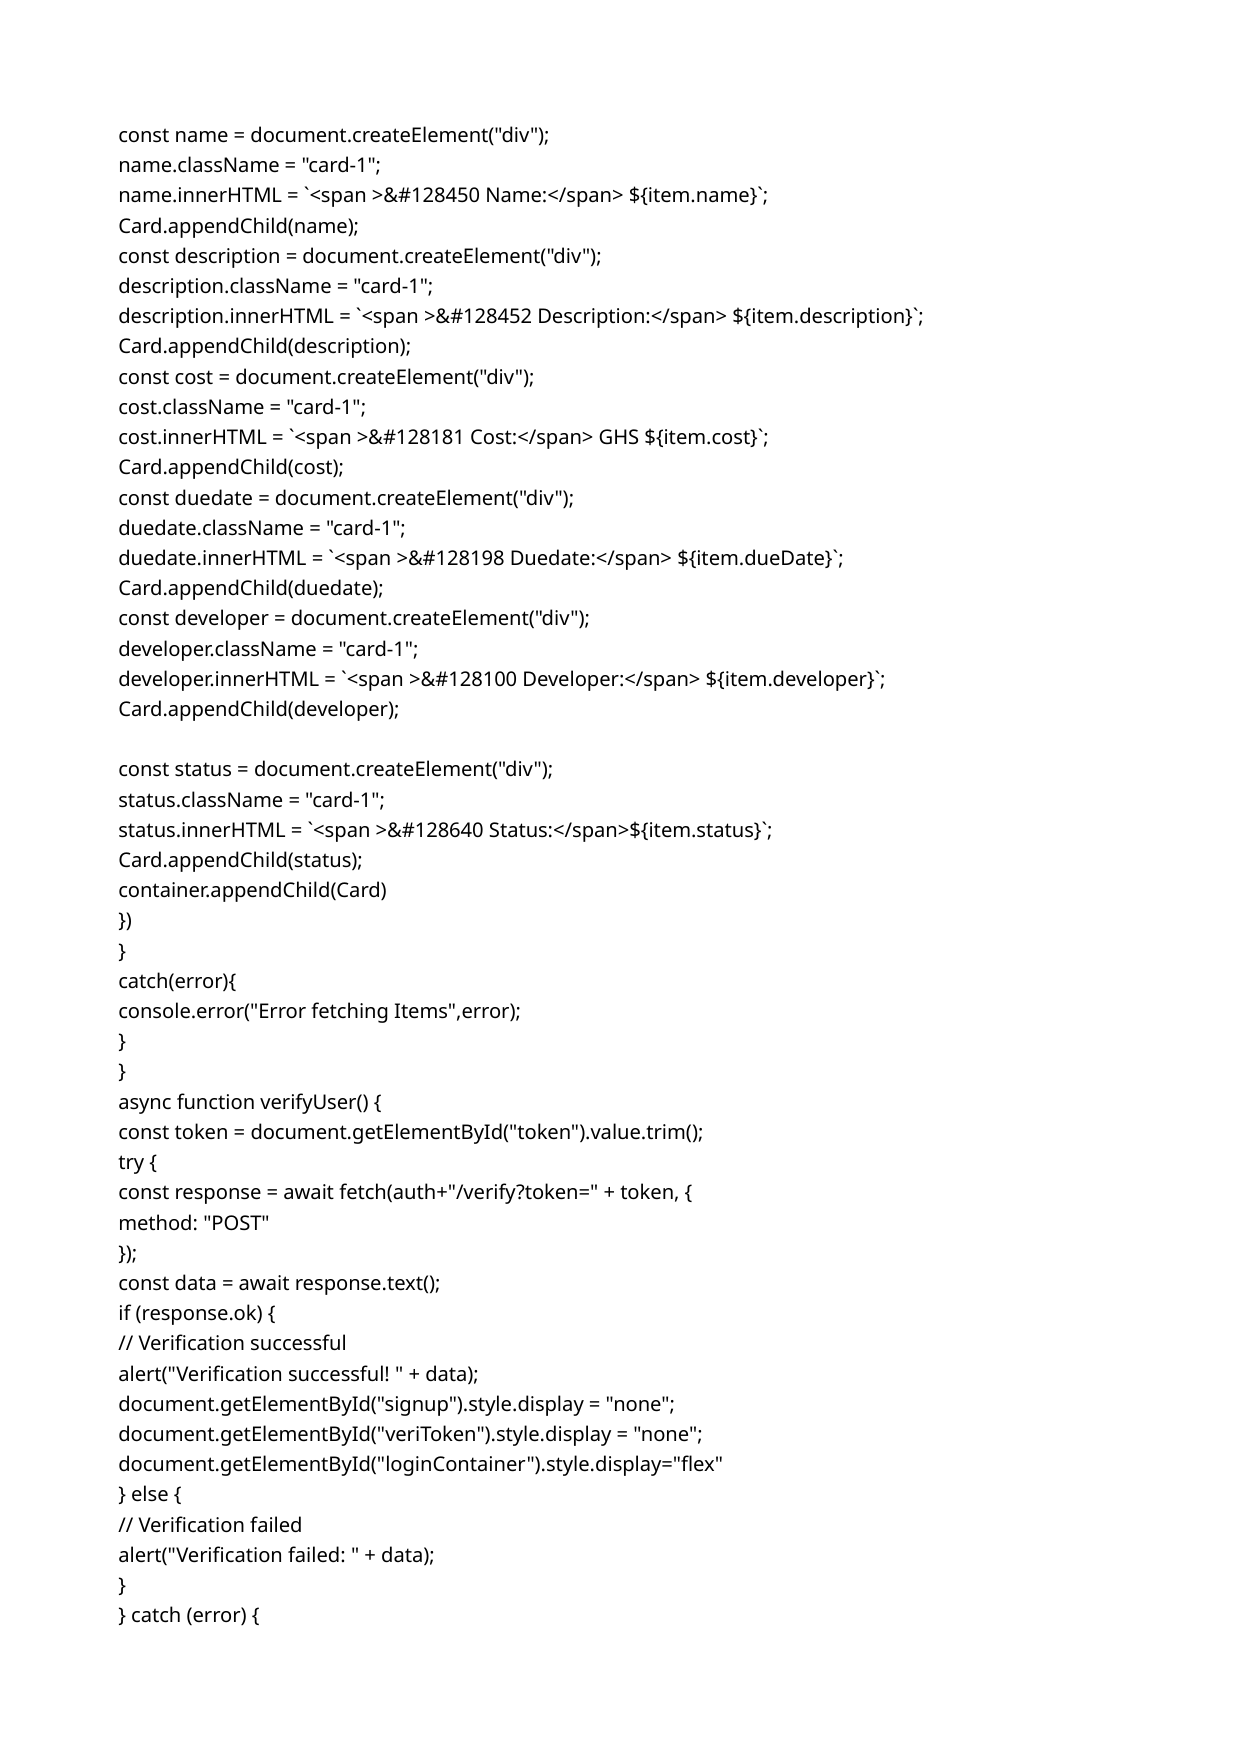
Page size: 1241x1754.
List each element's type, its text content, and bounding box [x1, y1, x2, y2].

text Card.appendChild(cost); [118, 450, 1122, 481]
text } [118, 1568, 1122, 1598]
text description.className = "card-1"; [118, 269, 1122, 299]
text cost.innerHTML = `<span >&#128181 Cost:</span> GHS ${item.cost}`; [118, 420, 1122, 450]
text const name = document.createElement("div"); [118, 118, 1122, 148]
text console.error("Error fetching Items",error); [118, 994, 1122, 1024]
text } catch (error) { [118, 1598, 1122, 1628]
text name.className = "card-1"; [118, 148, 1122, 178]
text try { [118, 1145, 1122, 1175]
text document.getElementById("veriToken").style.display = "none"; [118, 1417, 1122, 1447]
text Card.appendChild(description); [118, 329, 1122, 360]
text }) [118, 903, 1122, 934]
text }); [118, 1236, 1122, 1266]
text const token = document.getElementById("token").value.trim(); [118, 1115, 1122, 1145]
text container.appendChild(Card) [118, 873, 1122, 903]
text status.className = "card-1"; [118, 783, 1122, 813]
text const developer = document.createElement("div"); [118, 601, 1122, 632]
text const duedate = document.createElement("div"); [118, 481, 1122, 511]
text duedate.className = "card-1"; [118, 511, 1122, 541]
text cost.className = "card-1"; [118, 390, 1122, 420]
text } [118, 934, 1122, 964]
text alert("Verification successful! " + data); [118, 1357, 1122, 1387]
text } else { [118, 1477, 1122, 1508]
text const cost = document.createElement("div"); [118, 360, 1122, 390]
text async function verifyUser() { [118, 1085, 1122, 1115]
text document.getElementById("loginContainer").style.display="flex" [118, 1447, 1122, 1477]
text description.innerHTML = `<span >&#128452 Description:</span> ${item.description}`; [118, 299, 1122, 329]
text if (response.ok) { [118, 1296, 1122, 1326]
text name.innerHTML = `<span >&#128450 Name:</span> ${item.name}`; [118, 178, 1122, 209]
text Card.appendChild(name); [118, 209, 1122, 239]
text document.getElementById("signup").style.display = "none"; [118, 1387, 1122, 1417]
text const description = document.createElement("div"); [118, 239, 1122, 269]
text Card.appendChild(duedate); [118, 571, 1122, 601]
text // Verification failed [118, 1508, 1122, 1538]
text duedate.innerHTML = `<span >&#128198 Duedate:</span> ${item.dueDate}`; [118, 541, 1122, 571]
text alert("Verification failed: " + data); [118, 1538, 1122, 1568]
text } [118, 1054, 1122, 1085]
text const data = await response.text(); [118, 1266, 1122, 1296]
text const status = document.createElement("div"); [118, 752, 1122, 783]
text developer.innerHTML = `<span >&#128100 Developer:</span> ${item.developer}`; [118, 662, 1122, 692]
text Card.appendChild(developer); [118, 692, 1122, 722]
text developer.className = "card-1"; [118, 632, 1122, 662]
text // Verification successful [118, 1326, 1122, 1357]
text method: "POST" [118, 1206, 1122, 1236]
text status.innerHTML = `<span >&#128640 Status:</span>${item.status}`; [118, 813, 1122, 843]
text const response = await fetch(auth+"/verify?token=" + token, { [118, 1175, 1122, 1206]
text } [118, 1024, 1122, 1054]
text Card.appendChild(status); [118, 843, 1122, 873]
text catch(error){ [118, 964, 1122, 994]
